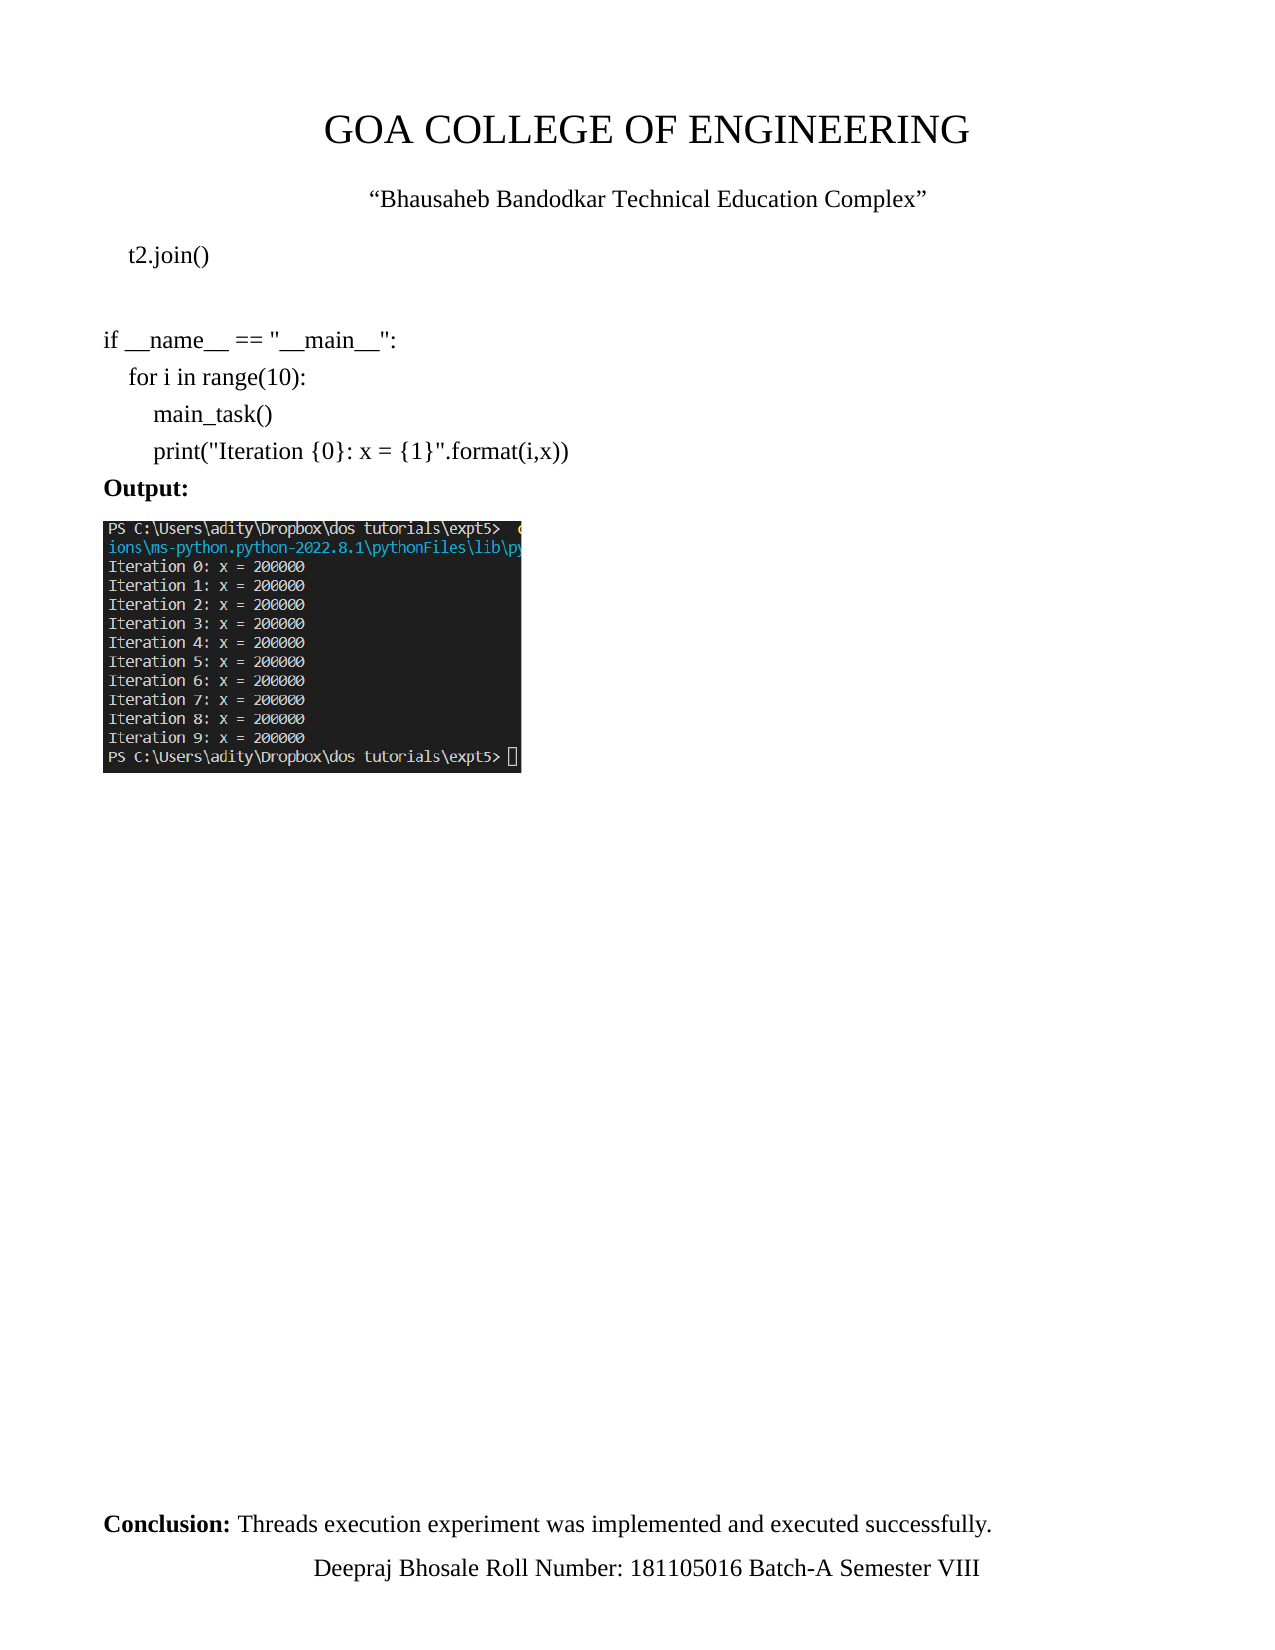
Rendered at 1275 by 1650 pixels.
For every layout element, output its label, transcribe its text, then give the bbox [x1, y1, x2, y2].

text print("Iteration {0}: x = {1}".format(i,x)) [103, 436, 1191, 465]
text for i in range(10): [103, 362, 1191, 391]
text main_task() [103, 399, 1191, 428]
picture [103, 521, 522, 773]
text Output: [103, 473, 1191, 502]
text t2.join() [103, 240, 1191, 269]
text if __name__ == "__main__": [103, 325, 1191, 354]
text Conclusion: Threads execution experiment was implemented and executed successfully. [103, 1509, 1191, 1538]
